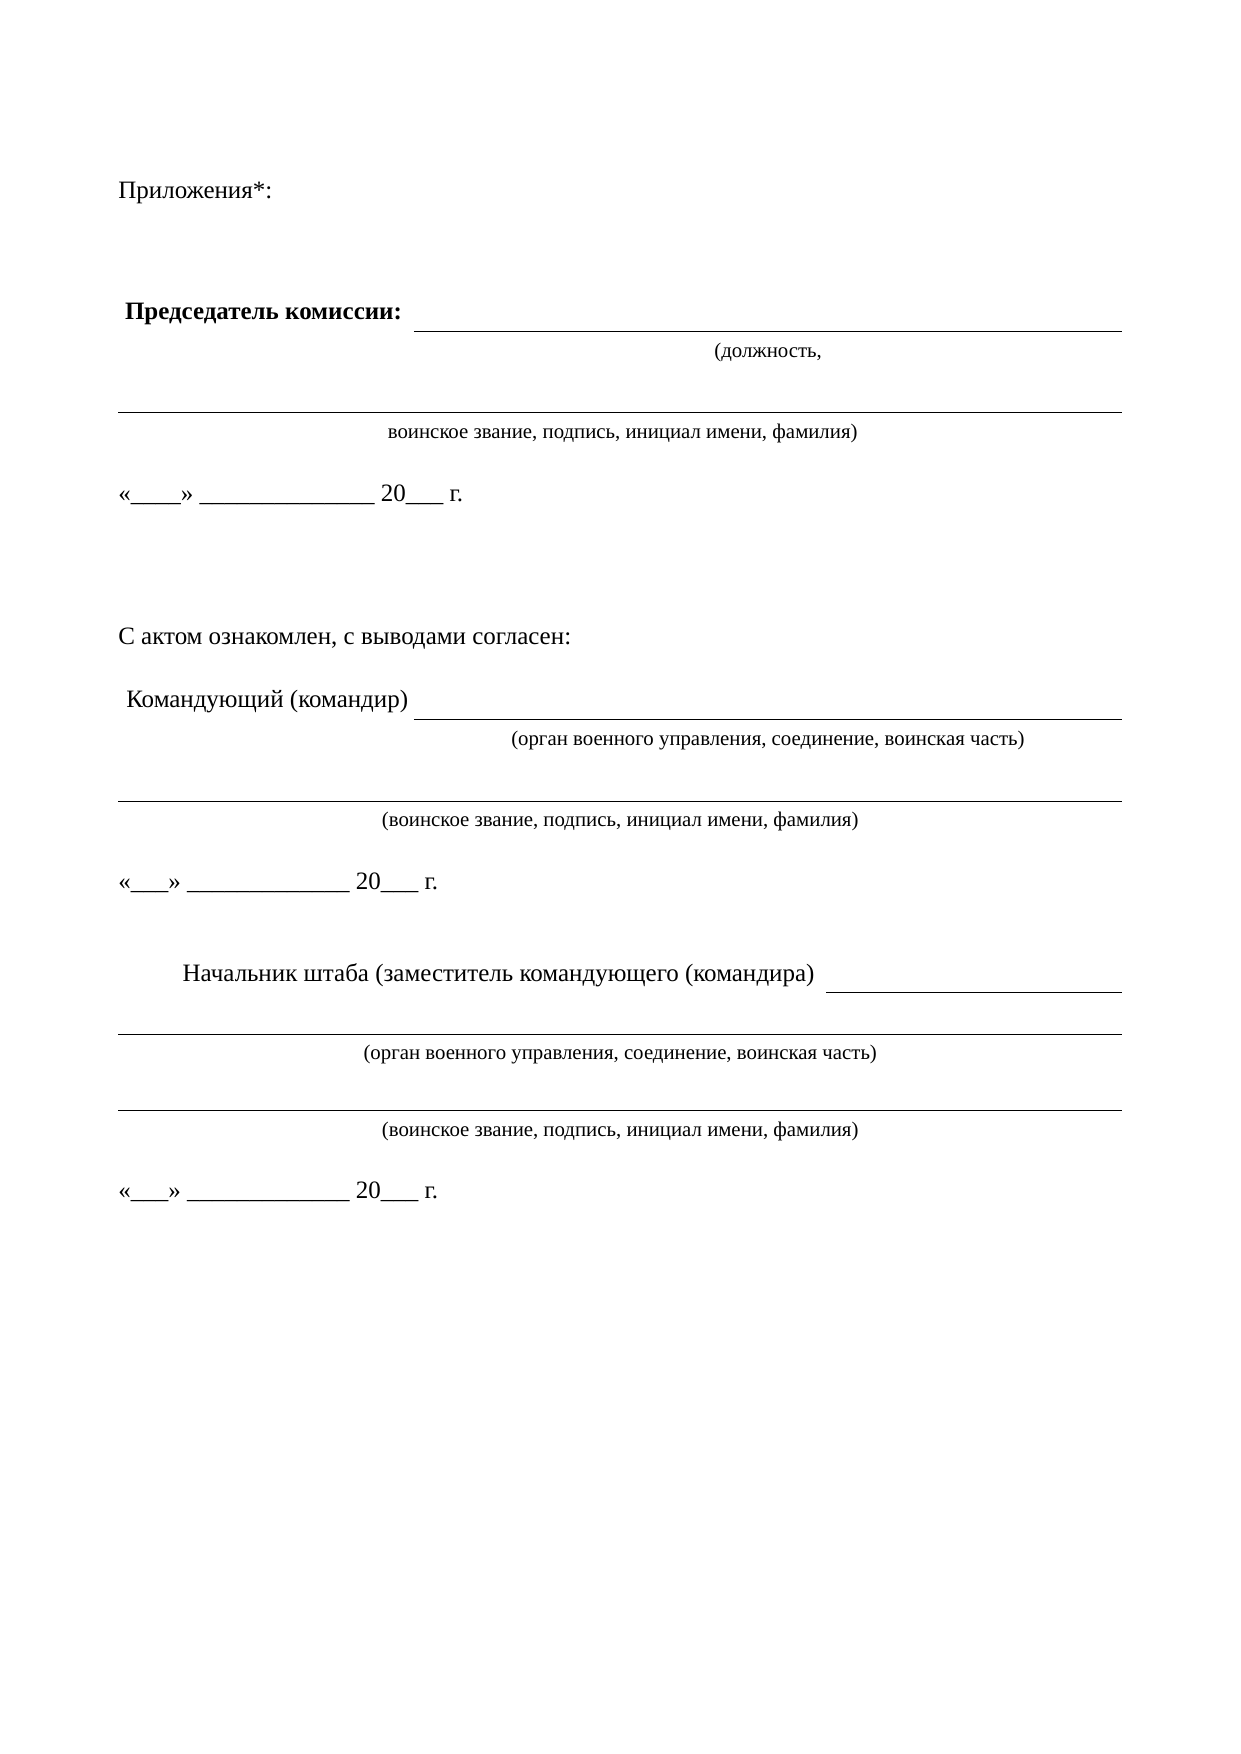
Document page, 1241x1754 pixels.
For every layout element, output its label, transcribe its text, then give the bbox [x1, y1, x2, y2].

table_cell [118, 1070, 1122, 1110]
text «___» _____________ 20___ г. [118, 1176, 1122, 1204]
table_header Командующий (командир) [118, 679, 414, 719]
table_cell (воинское звание, подпись, инициал имени, фамилия) [118, 802, 1122, 837]
table_cell (должность, [414, 332, 1122, 372]
table_cell [118, 992, 1122, 1033]
table_cell (орган военного управления, соединение, воинская часть) [414, 720, 1122, 760]
table_cell [118, 331, 414, 372]
table_header [826, 952, 1122, 992]
table_cell [118, 719, 414, 760]
table_header [414, 291, 1122, 331]
table_header [414, 679, 1122, 719]
text Приложения*: [118, 176, 1122, 204]
table_header Начальник штаба (заместитель командующего (командира) [118, 952, 826, 992]
table_header Председатель комиссии: [118, 291, 414, 331]
table_cell [118, 760, 1122, 801]
table_cell (орган военного управления, соединение, воинская часть) [118, 1035, 1122, 1070]
table_cell (воинское звание, подпись, инициал имени, фамилия) [118, 1111, 1122, 1147]
table_cell воинское звание, подпись, инициал имени, фамилия) [118, 413, 1122, 449]
text С актом ознакомлен, с выводами согласен: [118, 621, 1122, 650]
text «___» _____________ 20___ г. [118, 866, 1122, 894]
table_cell [118, 372, 1122, 412]
text «____» ______________ 20___ г. [118, 449, 1122, 506]
